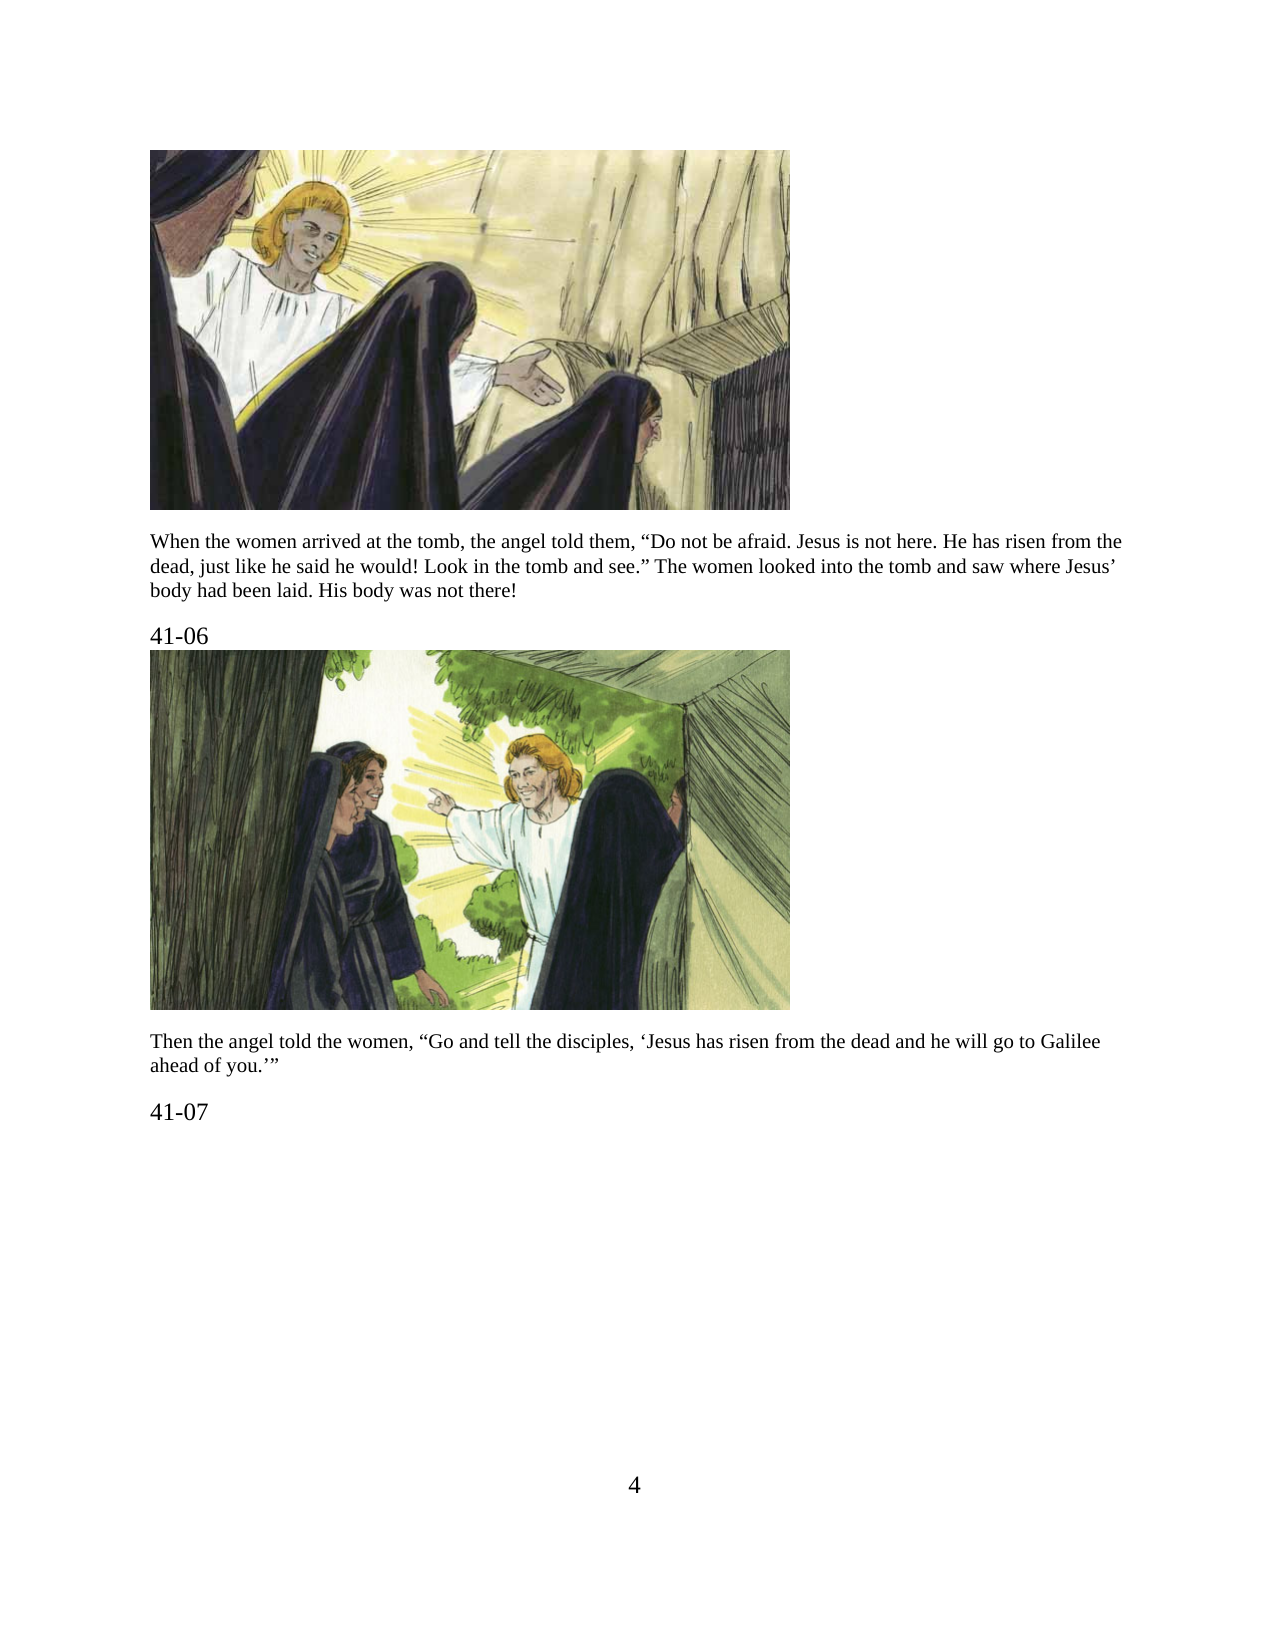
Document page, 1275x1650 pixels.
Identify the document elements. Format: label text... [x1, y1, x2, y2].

subtitle 41-06 [150, 621, 1125, 650]
picture [150, 150, 790, 510]
text When the women arrived at the tomb, the angel told them, “Do not be afraid. Jesus is not here. He has risen from the dead, just like he said he would! Look in the tomb and see.” The women looked into the tomb and saw where Jesus’ body had been laid. His body was not there! [150, 529, 1125, 602]
subtitle 41-07 [150, 1097, 1125, 1126]
text Then the angel told the women, “Go and tell the disciples, ‘Jesus has risen from the dead and he will go to Galilee ahead of you.’” [150, 1029, 1125, 1077]
picture [150, 650, 790, 1010]
